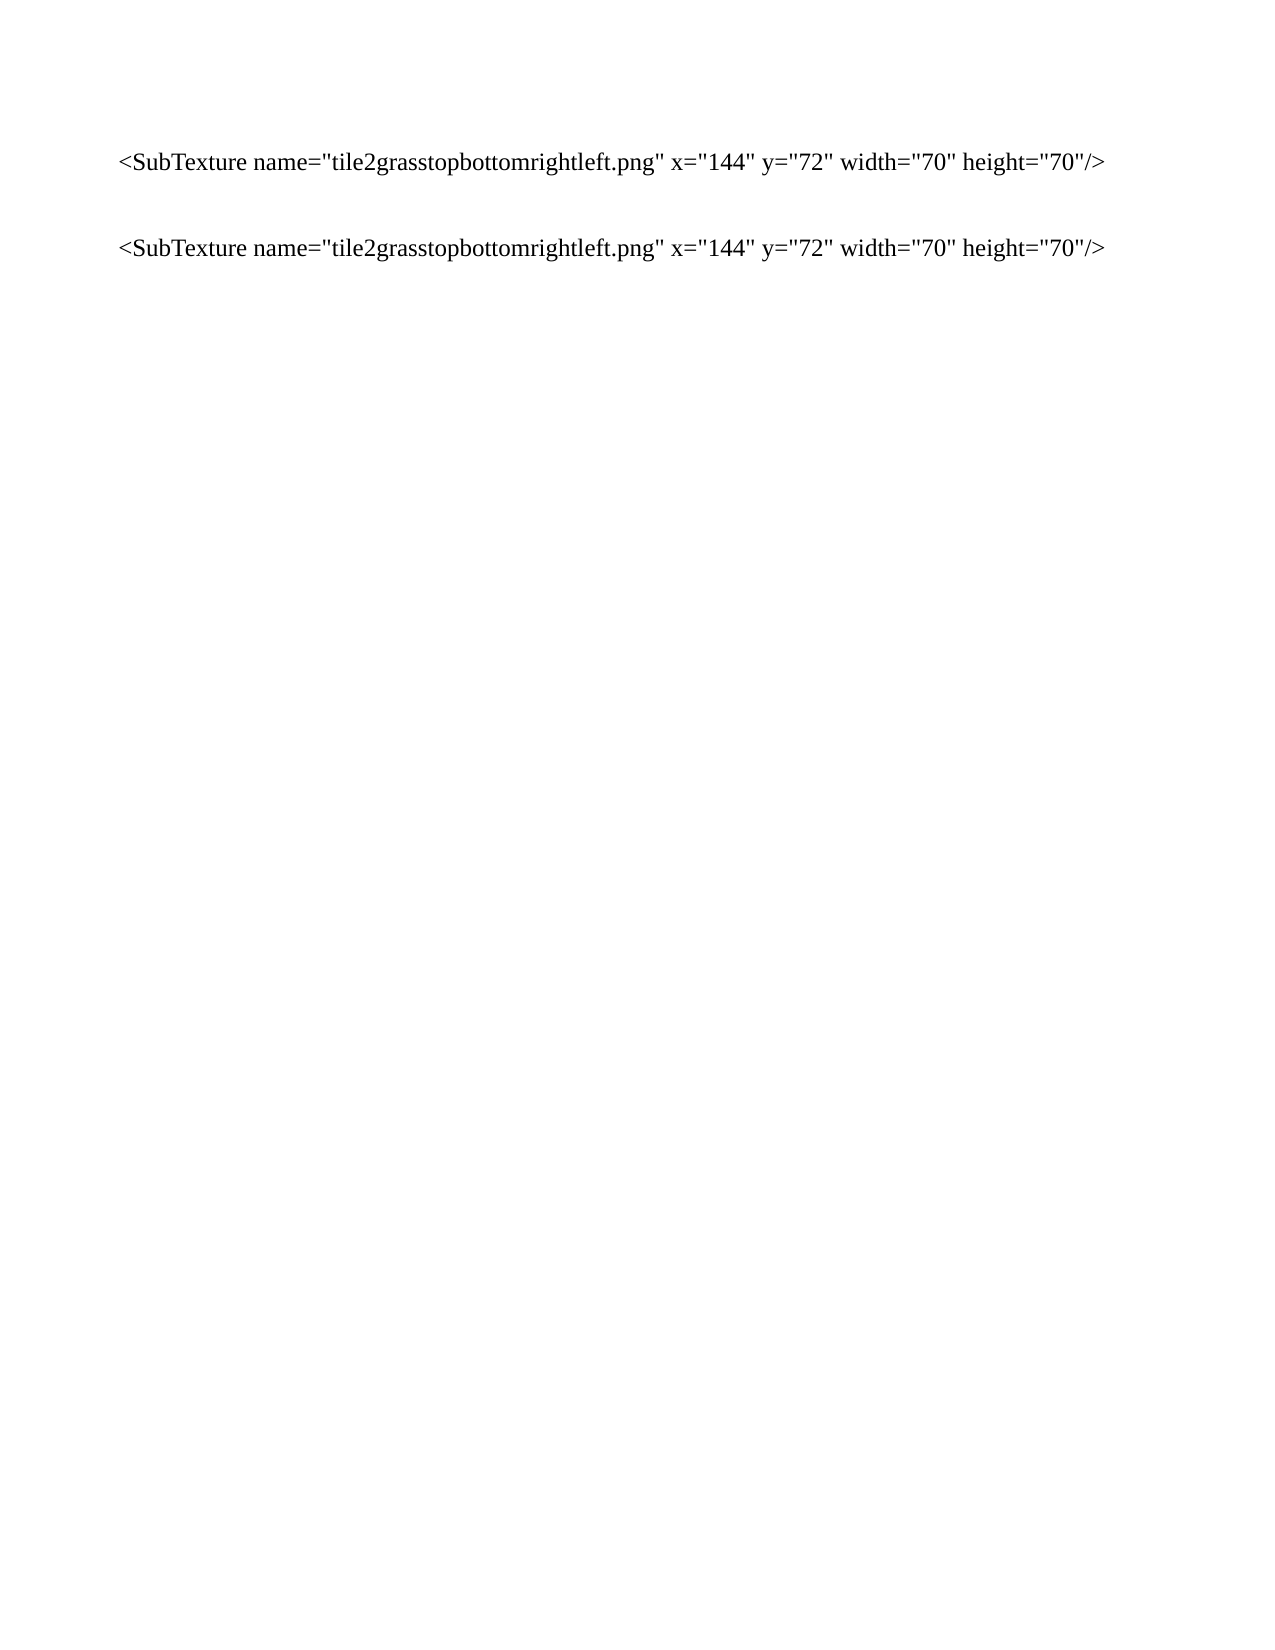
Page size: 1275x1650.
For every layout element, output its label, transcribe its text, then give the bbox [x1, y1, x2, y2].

text <SubTexture name="tile2grasstopbottomrightleft.png" x="144" y="72" width="70" height="70"/> [118, 233, 1157, 262]
text <SubTexture name="tile2grasstopbottomrightleft.png" x="144" y="72" width="70" height="70"/> [118, 147, 1157, 176]
